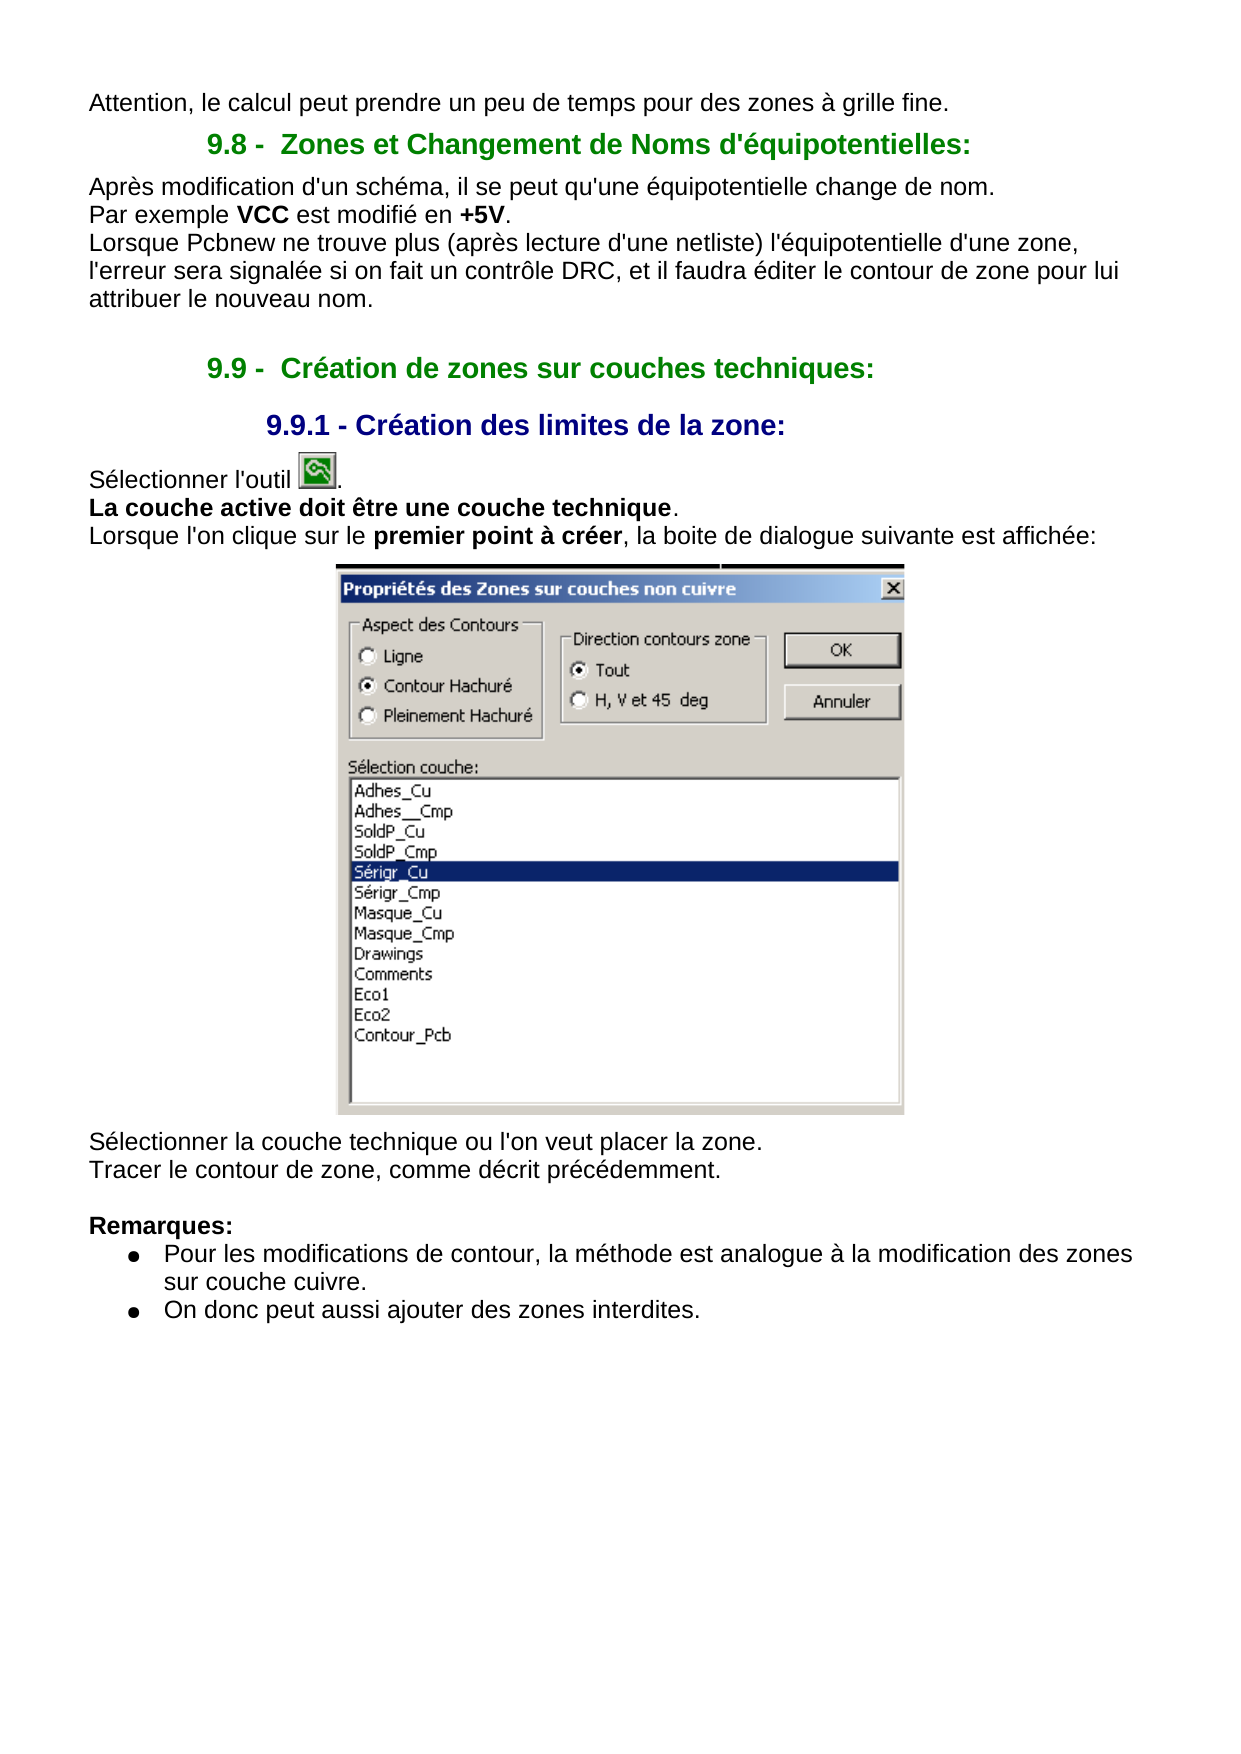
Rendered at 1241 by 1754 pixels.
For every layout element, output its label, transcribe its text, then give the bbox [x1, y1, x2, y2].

list On donc peut aussi ajouter des zones interdites. [126, 1296, 1152, 1324]
list Pour les modifications de contour, la méthode est analogue à la modification des zones sur couche cuivre. [126, 1240, 1152, 1296]
subtitle Création de zones sur couches techniques: [148, 352, 1152, 385]
text Après modification d'un schéma, il se peut qu'une équipotentielle change de nom. [88, 173, 1152, 201]
text Attention, le calcul peut prendre un peu de temps pour des zones à grille fine. [88, 88, 1152, 117]
picture [298, 452, 337, 489]
text Remarques: [88, 1212, 1152, 1240]
text Sélectionner la couche technique ou l'on veut placer la zone. [88, 1128, 1152, 1156]
text Lorsque Pcbnew ne trouve plus (après lecture d'une netliste) l'équipotentielle d'une zone, l'erreur sera signalée si on fait un contrôle DRC, et il faudra éditer le contour de zone pour lui attribuer le nouveau nom. [88, 229, 1152, 313]
text Par exemple VCC est modifié en +5V. [88, 201, 1152, 229]
picture [335, 564, 905, 1115]
text Tracer le contour de zone, comme décrit précédemment. [88, 1156, 1152, 1184]
text Lorsque l'on clique sur le premier point à créer, la boite de dialogue suivante est affichée: [88, 522, 1152, 550]
text Sélectionner l'outil . [88, 453, 1152, 494]
text La couche active doit être une couche technique. [88, 494, 1152, 522]
subtitle Zones et Changement de Noms d'équipotentielles: [148, 128, 1152, 161]
subtitle Création des limites de la zone: [207, 408, 1152, 441]
